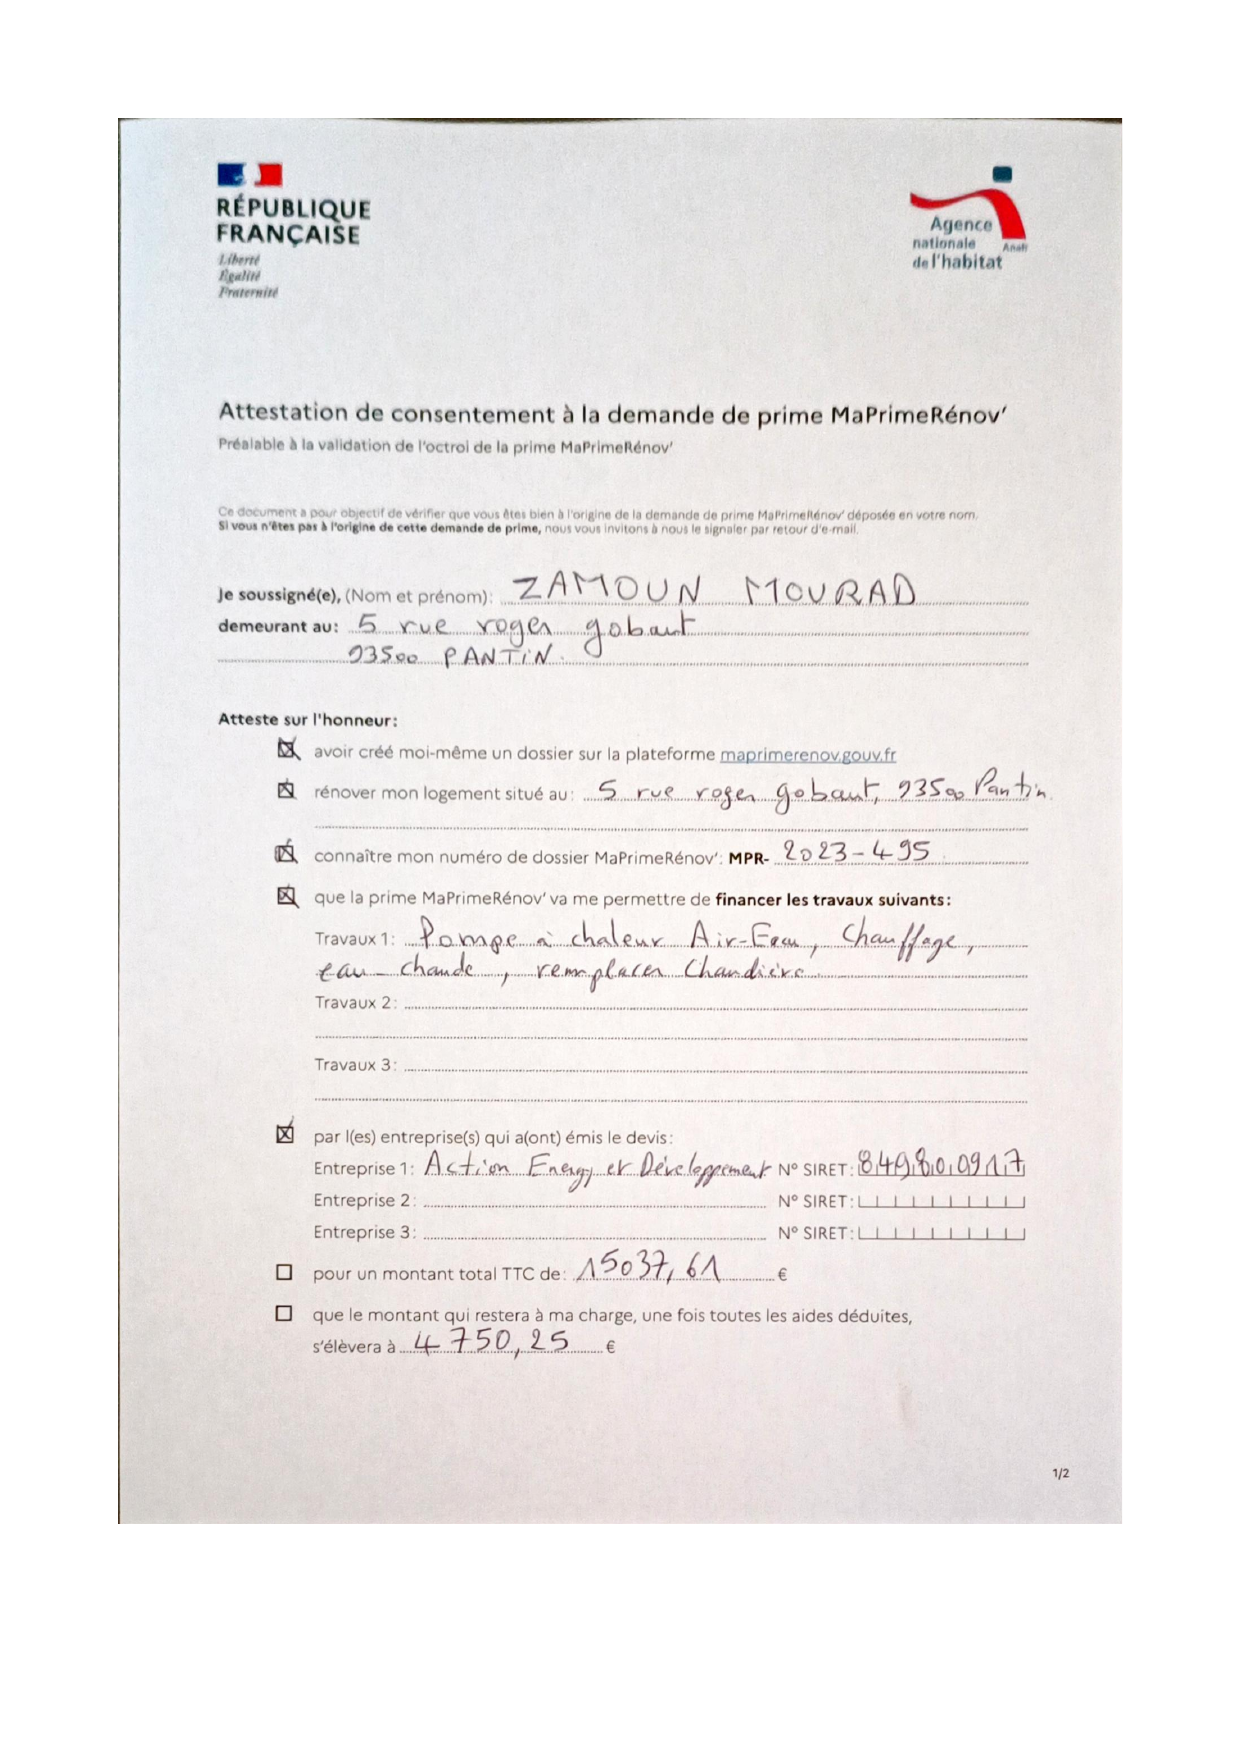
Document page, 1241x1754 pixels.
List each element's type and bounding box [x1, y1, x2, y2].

picture [118, 118, 1123, 1524]
